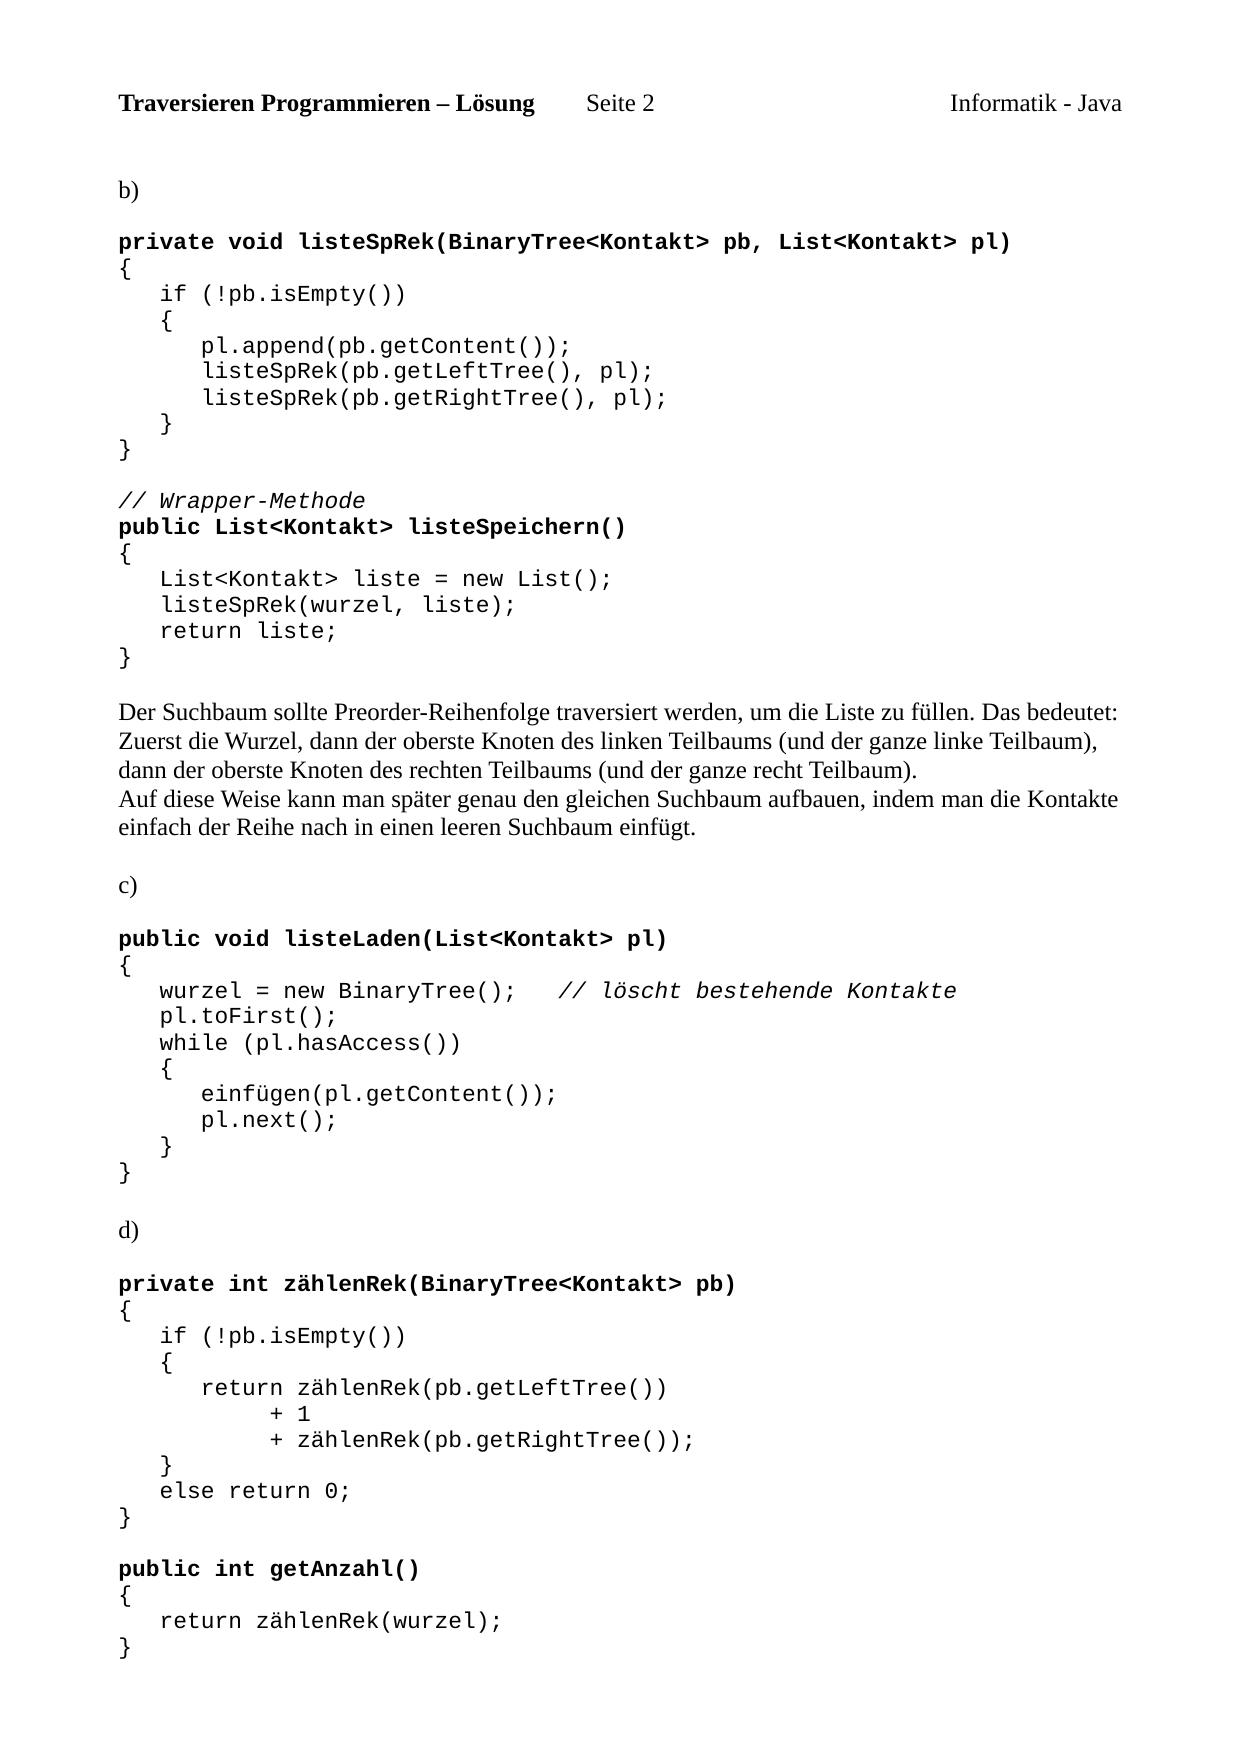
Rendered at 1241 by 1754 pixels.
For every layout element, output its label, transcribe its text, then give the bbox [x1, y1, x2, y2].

text Der Suchbaum sollte Preorder-Reihenfolge traversiert werden, um die Liste zu füllen. Das bedeutet: Zuerst die Wurzel, dann der oberste Knoten des linken Teilbaums (und der ganze linke Teilbaum), dann der oberste Knoten des rechten Teilbaums (und der ganze recht Teilbaum). [118, 697, 1122, 784]
text { [118, 1583, 1122, 1609]
text pl.append(pb.getContent()); [118, 334, 1122, 360]
text pl.toFirst(); [118, 1005, 1122, 1031]
text while (pl.hasAccess()) [118, 1031, 1122, 1057]
text einfügen(pl.getContent()); [118, 1083, 1122, 1109]
text public List<Kontakt> listeSpeichern() [118, 516, 1122, 541]
text return zählenRek(pb.getLeftTree()) [118, 1376, 1122, 1402]
text listeSpRek(pb.getRightTree(), pl); [118, 386, 1122, 412]
text { [118, 541, 1122, 567]
text private void listeSpRek(BinaryTree<Kontakt> pb, List<Kontakt> pl) [118, 230, 1122, 256]
text } [118, 1635, 1122, 1661]
text pl.next(); [118, 1109, 1122, 1134]
text if (!pb.isEmpty()) [118, 282, 1122, 308]
text } [118, 438, 1122, 464]
text public void listeLaden(List<Kontakt> pl) [118, 927, 1122, 953]
text { [118, 953, 1122, 979]
text return zählenRek(wurzel); [118, 1609, 1122, 1635]
text } [118, 1506, 1122, 1532]
text { [118, 1057, 1122, 1083]
text + 1 [118, 1402, 1122, 1428]
text { [118, 308, 1122, 334]
text } [118, 1134, 1122, 1161]
text + zählenRek(pb.getRightTree()); [118, 1428, 1122, 1454]
text listeSpRek(wurzel, liste); [118, 593, 1122, 619]
text return liste; [118, 619, 1122, 645]
text if (!pb.isEmpty()) [118, 1324, 1122, 1350]
text } [118, 412, 1122, 438]
text listeSpRek(pb.getLeftTree(), pl); [118, 360, 1122, 386]
text } [118, 1454, 1122, 1480]
text List<Kontakt> liste = new List(); [118, 567, 1122, 593]
text { [118, 256, 1122, 282]
text wurzel = new BinaryTree(); // löscht bestehende Kontakte [118, 979, 1122, 1005]
text } [118, 1161, 1122, 1186]
text } [118, 645, 1122, 671]
text public int getAnzahl() [118, 1558, 1122, 1583]
text Auf diese Weise kann man später genau den gleichen Suchbaum aufbauen, indem man die Kontakte einfach der Reihe nach in einen leeren Suchbaum einfügt. [118, 784, 1122, 841]
text { [118, 1350, 1122, 1376]
text else return 0; [118, 1480, 1122, 1506]
text // Wrapper-Methode [118, 489, 1122, 516]
text private int zählenRek(BinaryTree<Kontakt> pb) [118, 1272, 1122, 1298]
text { [118, 1298, 1122, 1324]
